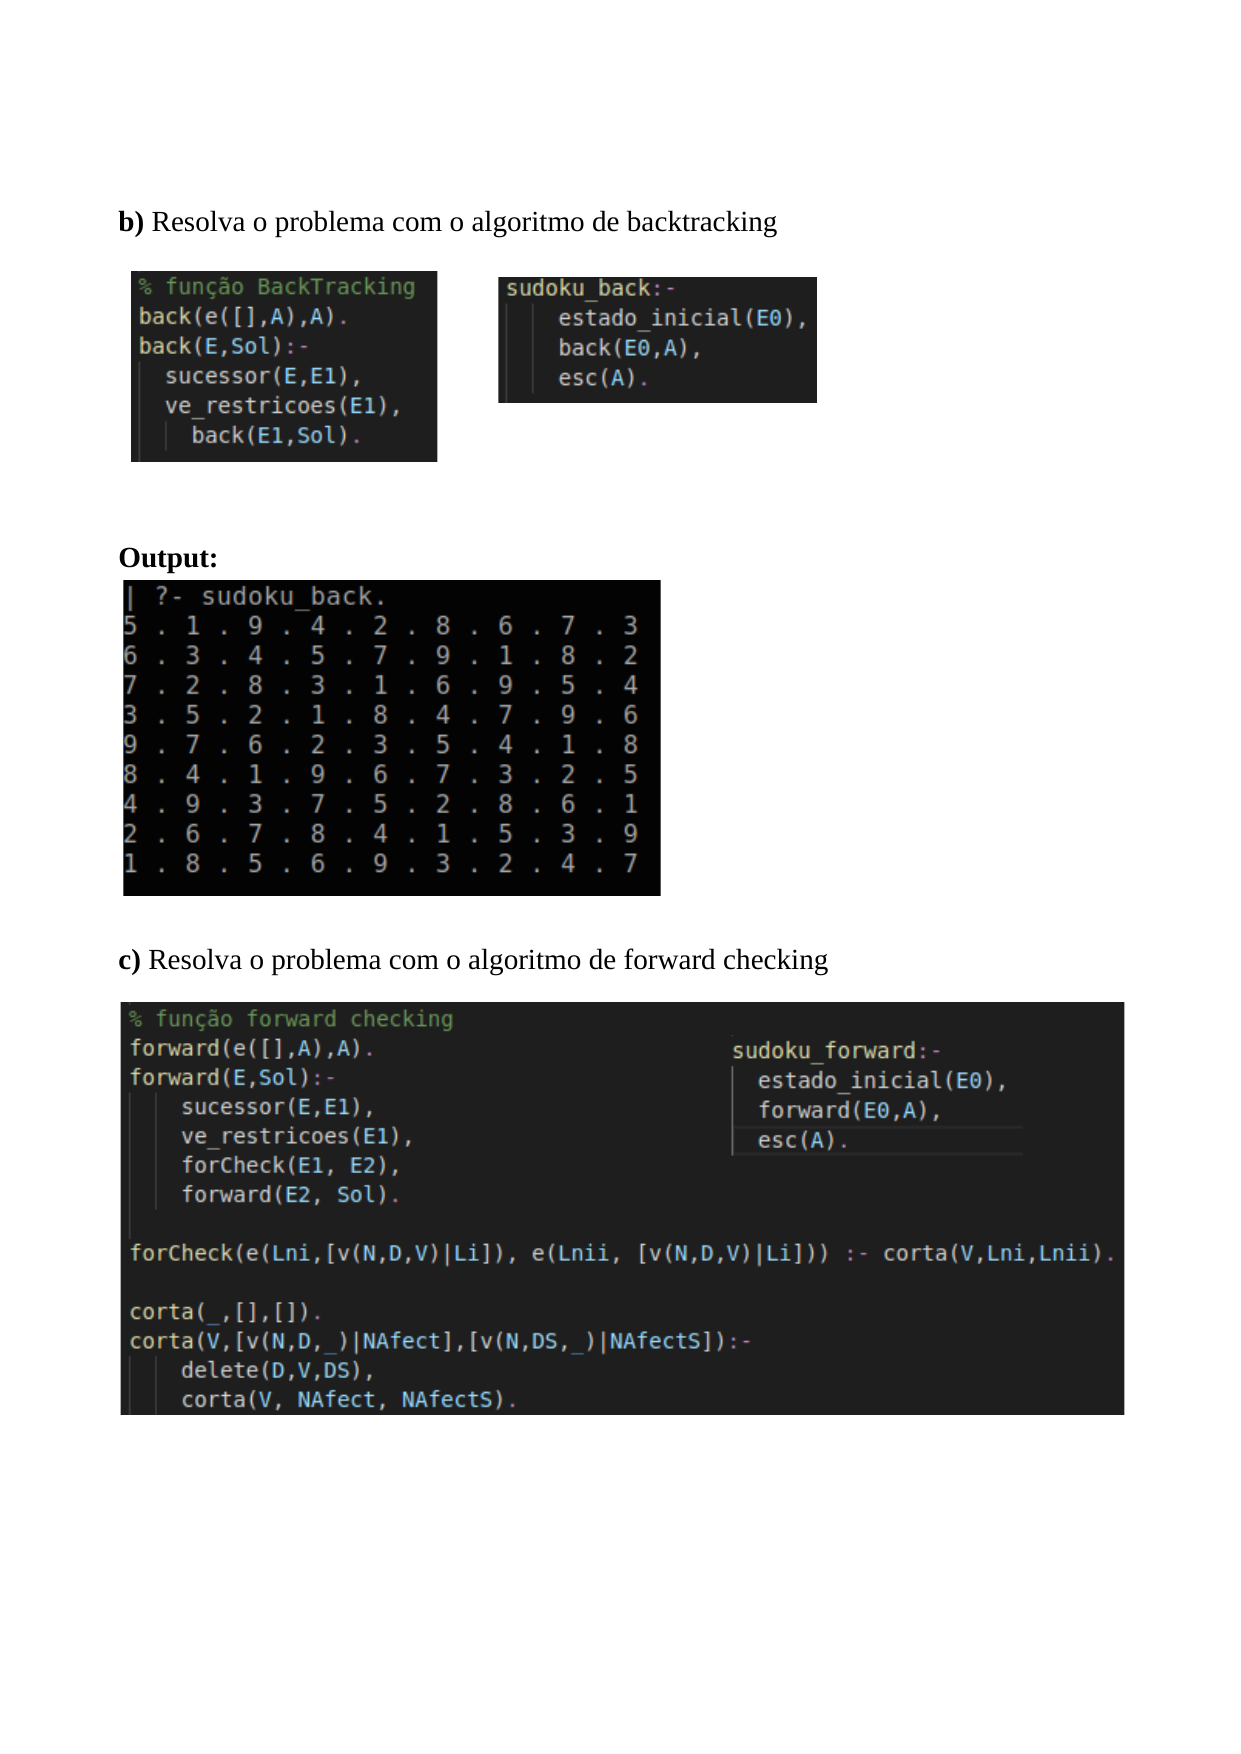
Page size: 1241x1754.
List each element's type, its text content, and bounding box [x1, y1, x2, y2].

picture [123, 580, 661, 896]
text c) Resolva o problema com o algoritmo de forward checking [118, 942, 1122, 976]
text b) Resolva o problema com o algoritmo de backtracking [118, 204, 1122, 238]
picture [131, 271, 438, 462]
picture [120, 1002, 1125, 1415]
picture [498, 277, 817, 403]
text Output: [118, 540, 1122, 573]
